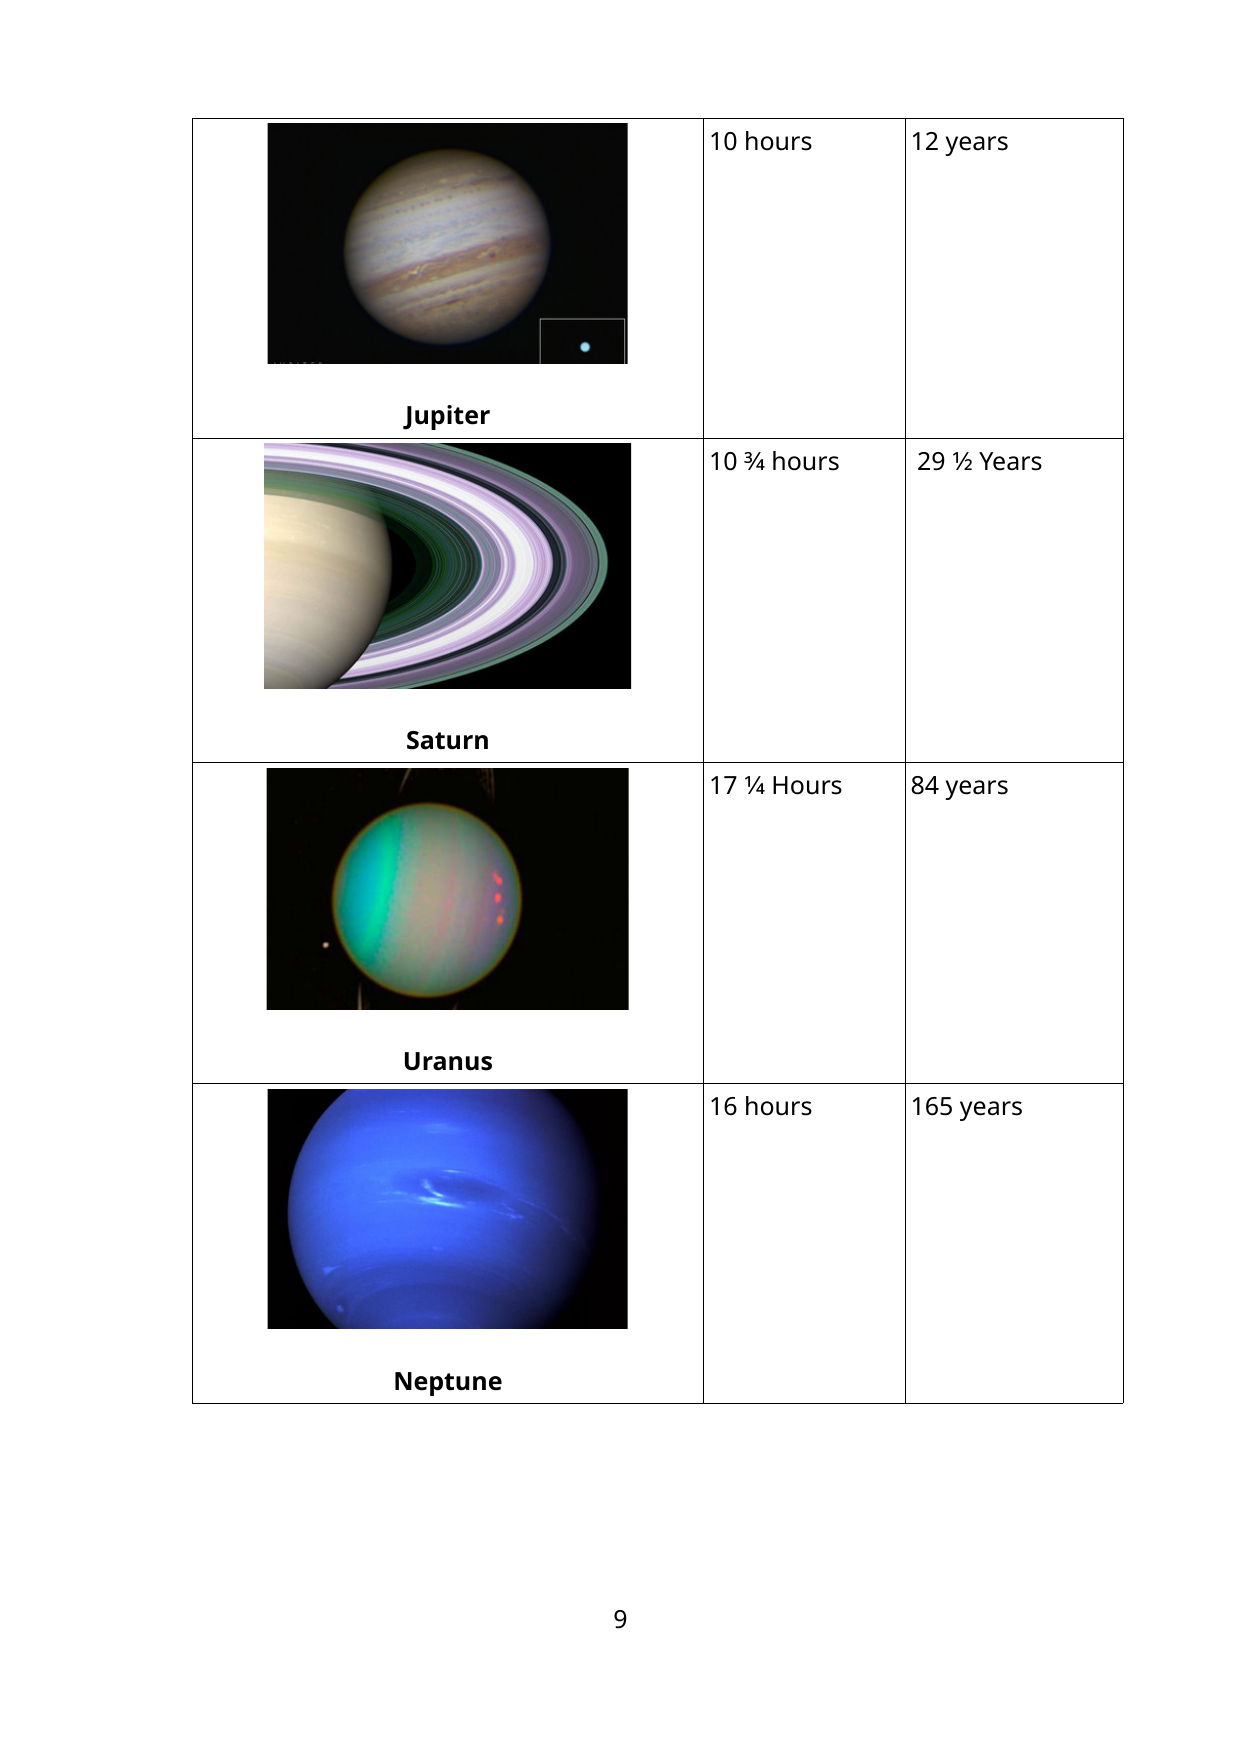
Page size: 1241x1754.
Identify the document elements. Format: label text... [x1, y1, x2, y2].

table_cell 10 3⁄4 hours [704, 439, 905, 762]
picture [264, 443, 632, 689]
picture [267, 1089, 628, 1329]
table_cell Neptune [193, 1084, 703, 1403]
table_cell 10 hours [704, 119, 905, 438]
table_cell 29 1⁄2 Years [906, 439, 1123, 762]
table_cell 84 years [906, 763, 1123, 1083]
table_cell 12 years [906, 119, 1123, 438]
picture [267, 123, 628, 364]
table_cell Saturn [193, 439, 703, 762]
table_cell 17 1⁄4 Hours [704, 763, 905, 1083]
table_cell Uranus [193, 763, 703, 1083]
picture [266, 768, 629, 1010]
table_cell 16 hours [704, 1084, 905, 1403]
table_cell Jupiter [193, 119, 703, 438]
table_cell 165 years [906, 1084, 1123, 1403]
